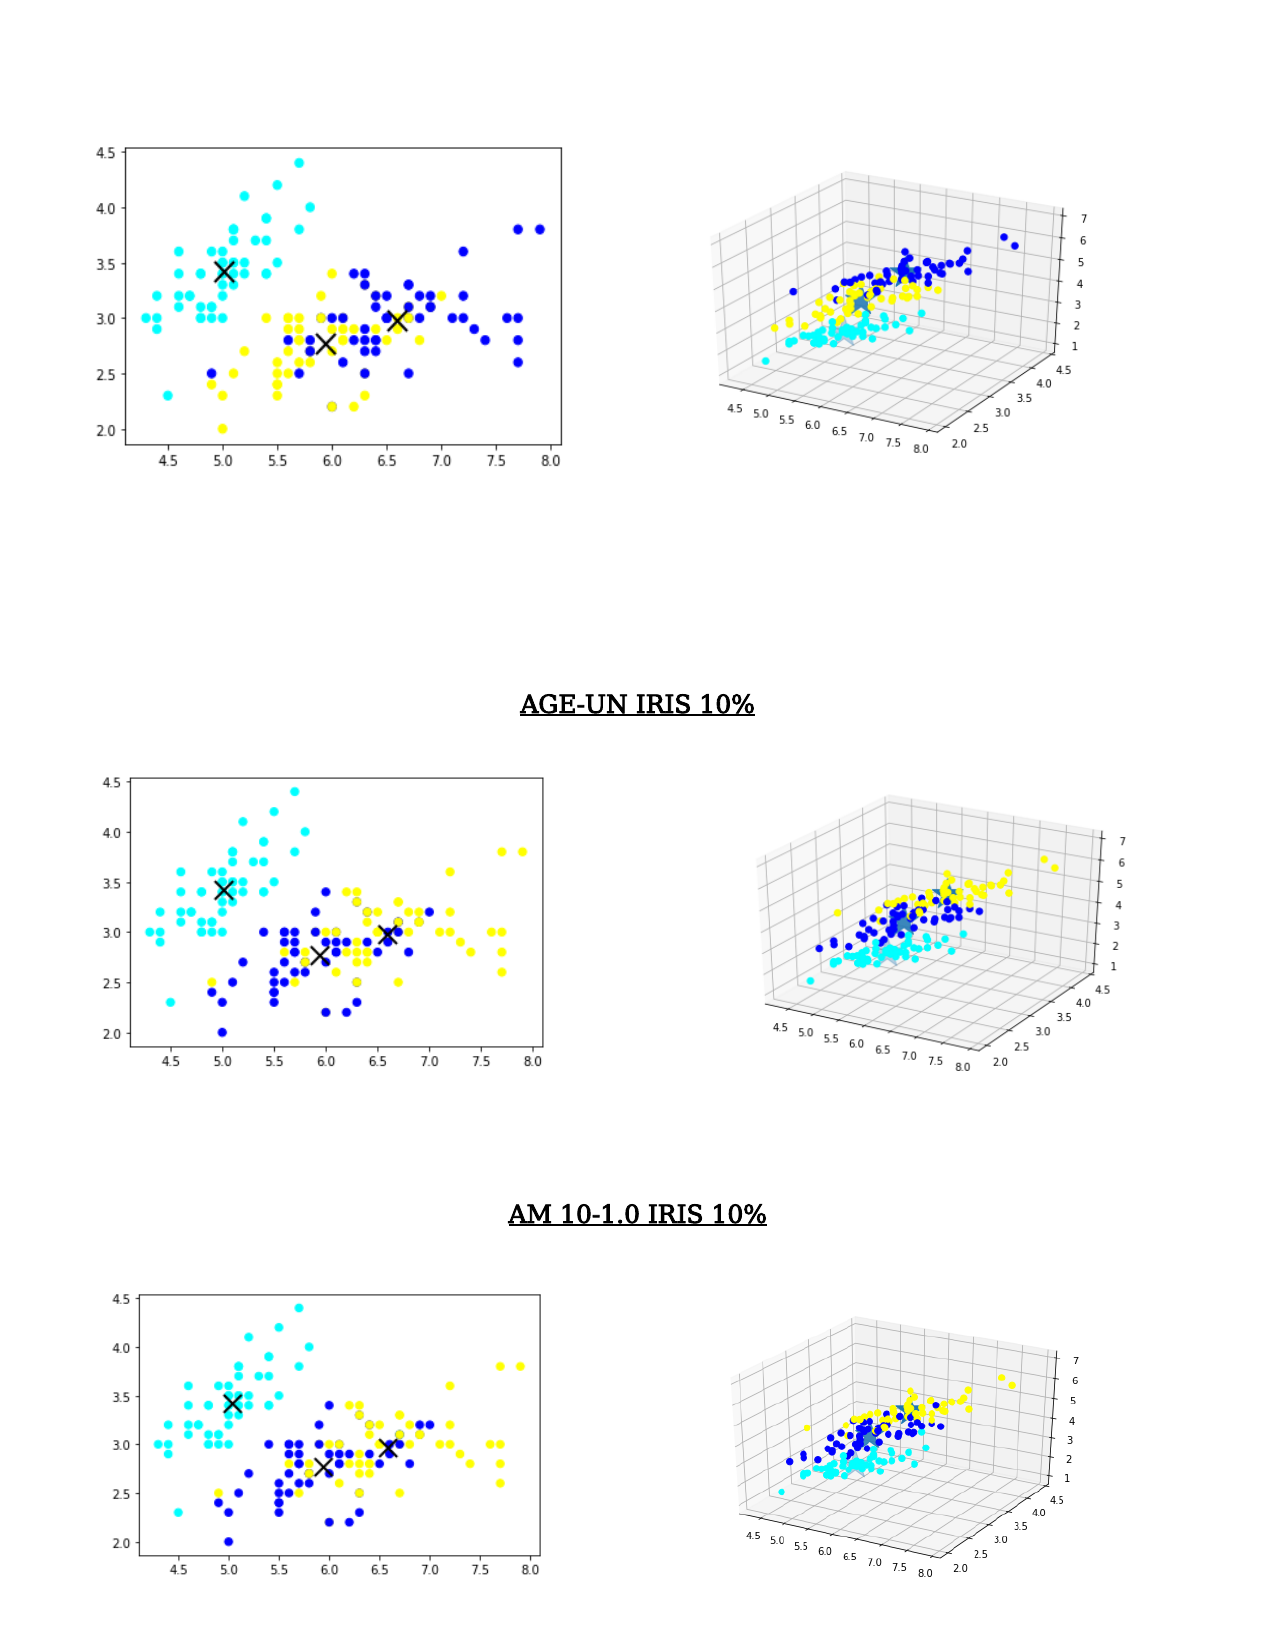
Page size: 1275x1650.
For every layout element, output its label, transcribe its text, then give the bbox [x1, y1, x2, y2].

text AM 10-1.0 IRIS 10% [118, 1198, 1157, 1228]
picture [86, 138, 570, 477]
picture [653, 146, 1114, 458]
picture [93, 769, 550, 1076]
picture [700, 769, 1152, 1076]
text AGE-UN IRIS 10% [118, 688, 1157, 718]
picture [677, 1292, 1103, 1581]
picture [103, 1286, 548, 1584]
